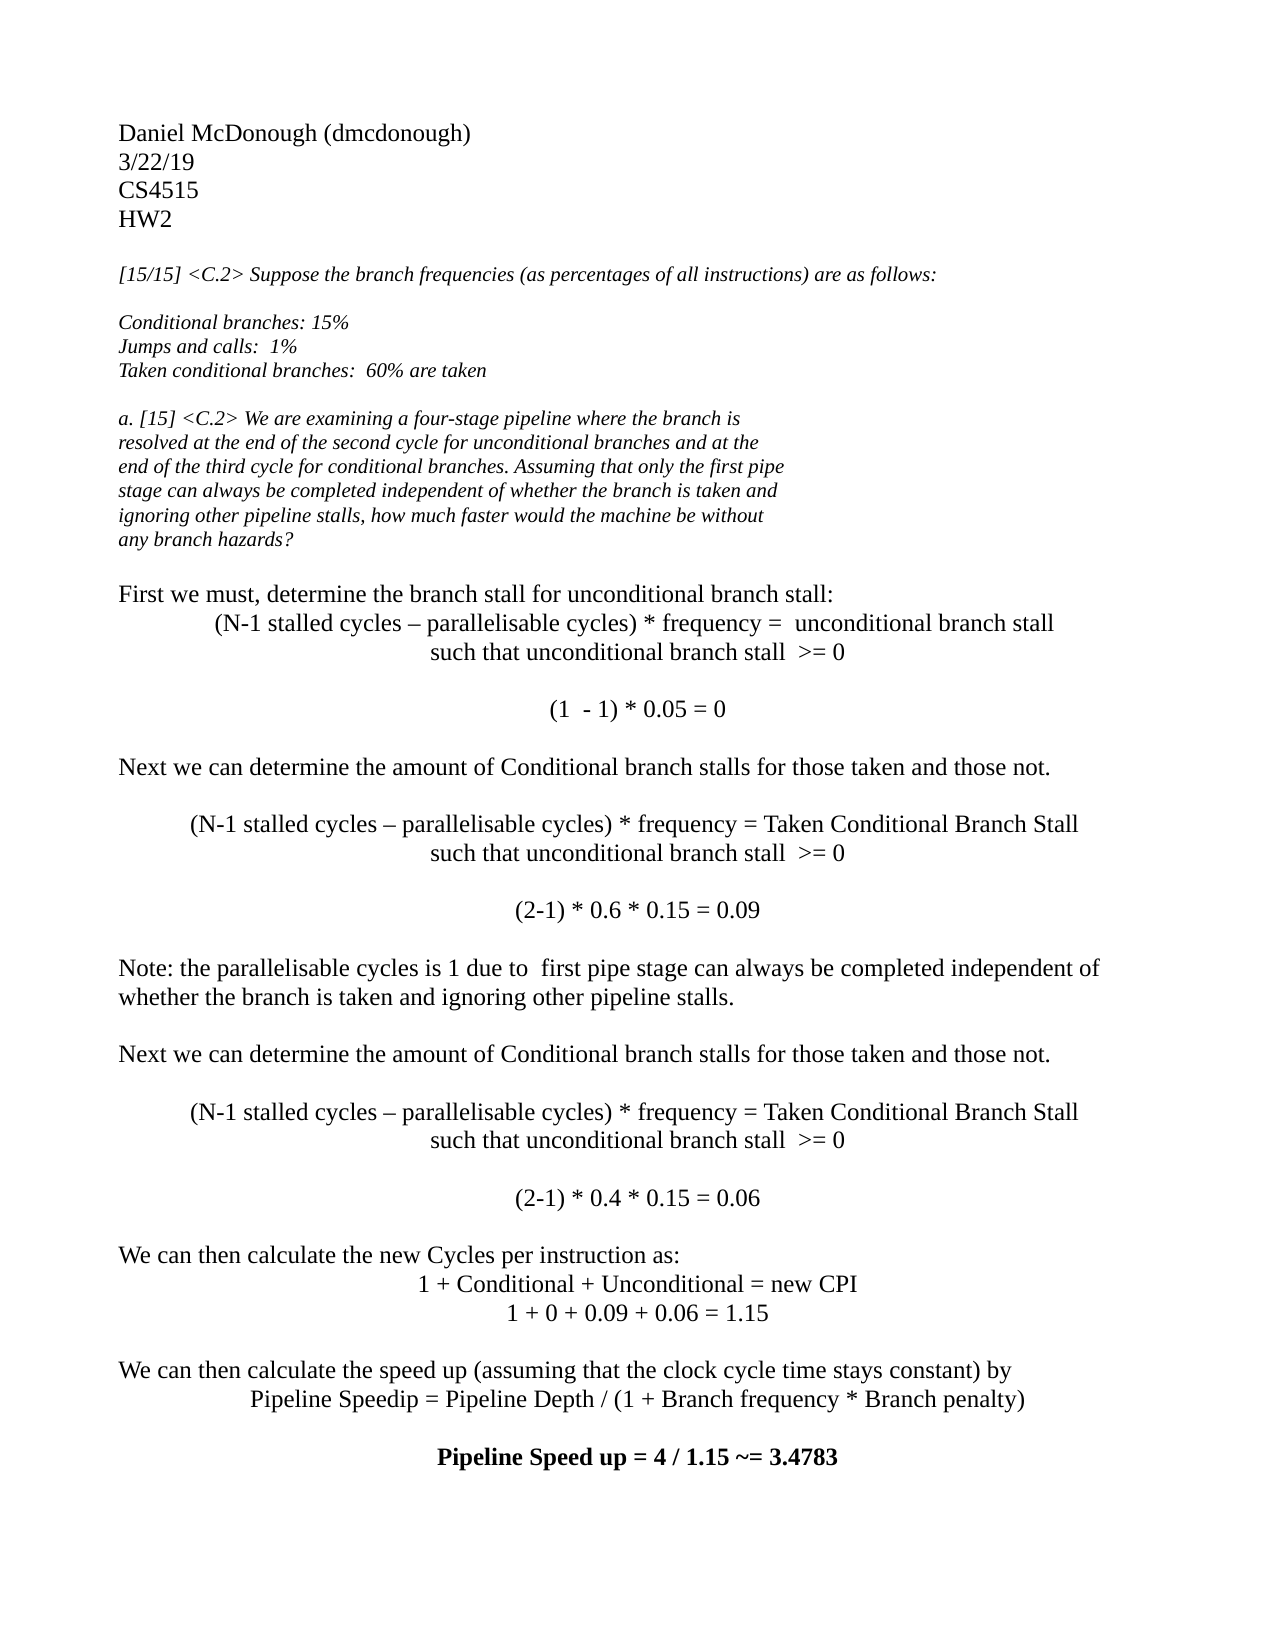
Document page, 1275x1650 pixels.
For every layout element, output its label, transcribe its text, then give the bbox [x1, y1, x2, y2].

text such that unconditional branch stall >= 0 [118, 637, 1157, 666]
text We can then calculate the new Cycles per instruction as: [118, 1241, 1157, 1269]
text (2-1) * 0.4 * 0.15 = 0.06 [118, 1183, 1157, 1212]
text resolved at the end of the second cycle for unconditional branches and at the [118, 430, 1157, 454]
text Daniel McDonough (dmcdonough) [118, 118, 1157, 147]
text Note: the parallelisable cycles is 1 due to first pipe stage can always be completed independent of whether the branch is taken and ignoring other pipeline stalls. [118, 953, 1157, 1011]
text ignoring other pipeline stalls, how much faster would the machine be without [118, 502, 1157, 527]
text [15/15] <C.2> Suppose the branch frequencies (as percentages of all instructions) are as follows: [118, 262, 1157, 286]
text (1 - 1) * 0.05 = 0 [118, 694, 1157, 723]
text (N-1 stalled cycles – parallelisable cycles) * frequency = Taken Conditional Branch Stall [118, 1097, 1157, 1126]
text a. [15] <C.2> We are examining a four-stage pipeline where the branch is [118, 406, 1157, 430]
text Jumps and calls: 1% [118, 334, 1157, 358]
text Pipeline Speedip = Pipeline Depth / (1 + Branch frequency * Branch penalty) [118, 1384, 1157, 1413]
text (2-1) * 0.6 * 0.15 = 0.09 [118, 896, 1157, 924]
text any branch hazards? [118, 527, 1157, 551]
text such that unconditional branch stall >= 0 [118, 1126, 1157, 1154]
text We can then calculate the speed up (assuming that the clock cycle time stays constant) by [118, 1356, 1157, 1384]
text 3/22/19 [118, 147, 1157, 176]
text 1 + Conditional + Unconditional = new CPI [118, 1269, 1157, 1298]
text end of the third cycle for conditional branches. Assuming that only the first pipe [118, 454, 1157, 478]
text such that unconditional branch stall >= 0 [118, 838, 1157, 867]
text 1 + 0 + 0.09 + 0.06 = 1.15 [118, 1298, 1157, 1327]
text CS4515 [118, 176, 1157, 204]
text Pipeline Speed up = 4 / 1.15 ~= 3.4783 [118, 1442, 1157, 1471]
text (N-1 stalled cycles – parallelisable cycles) * frequency = Taken Conditional Branch Stall [118, 809, 1157, 838]
text Conditional branches: 15% [118, 310, 1157, 334]
text First we must, determine the branch stall for unconditional branch stall: [118, 579, 1157, 608]
text Next we can determine the amount of Conditional branch stalls for those taken and those not. [118, 1039, 1157, 1068]
text stage can always be completed independent of whether the branch is taken and [118, 478, 1157, 502]
text Next we can determine the amount of Conditional branch stalls for those taken and those not. [118, 752, 1157, 781]
text Taken conditional branches: 60% are taken [118, 358, 1157, 382]
text (N-1 stalled cycles – parallelisable cycles) * frequency = unconditional branch stall [118, 608, 1157, 637]
text HW2 [118, 204, 1157, 233]
